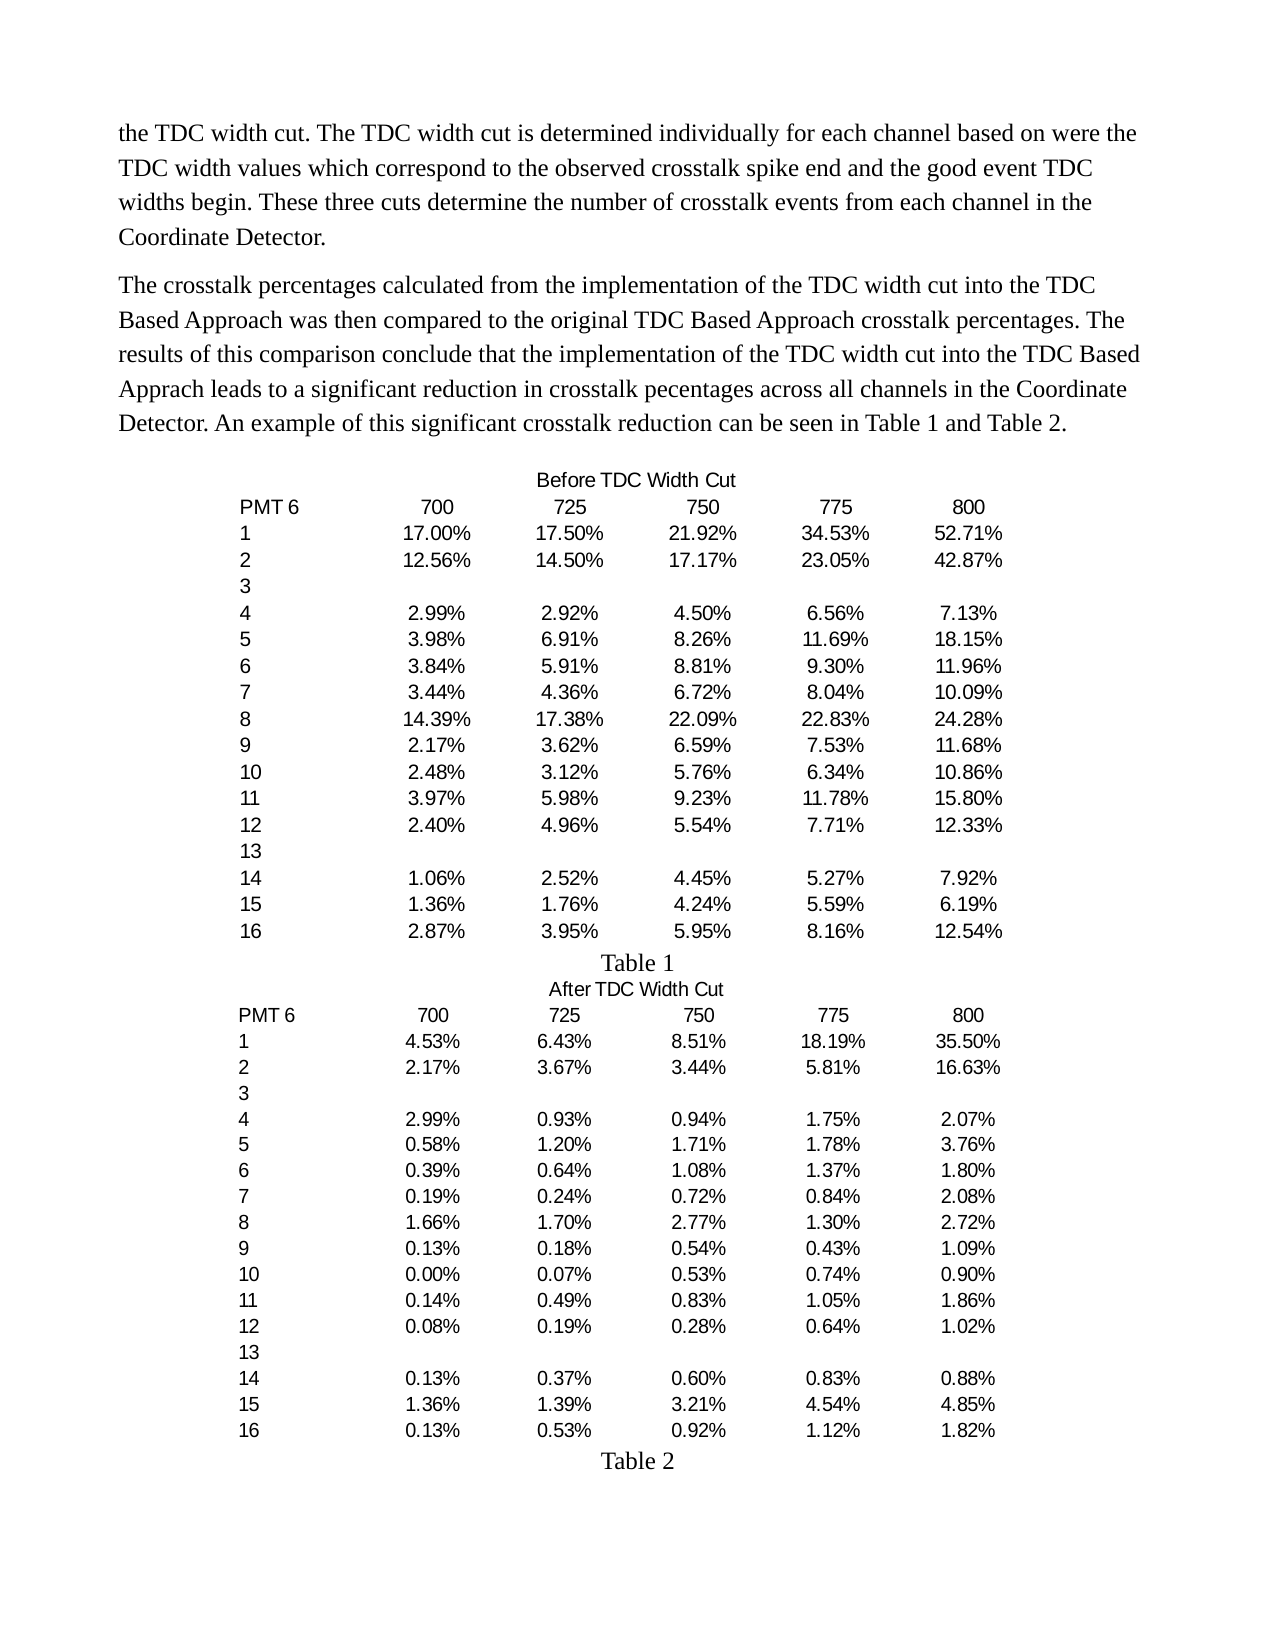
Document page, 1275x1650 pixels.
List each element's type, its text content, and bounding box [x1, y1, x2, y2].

text the TDC width cut. The TDC width cut is determined individually for each channel based on were the TDC width values which correspond to the observed crosstalk spike end and the good event TDC widths begin. These three cuts determine the number of crosstalk events from each channel in the Coordinate Detector. [118, 118, 1157, 250]
text Table 1 Table 2 [118, 948, 1157, 1475]
text The crosstalk percentages calculated from the implementation of the TDC width cut into the TDC Based Approach was then compared to the original TDC Based Approach crosstalk percentages. The results of this comparison conclude that the implementation of the TDC width cut into the TDC Based Apprach leads to a significant reduction in crosstalk pecentages across all channels in the Coordinate Detector. An example of this significant crosstalk reduction can be seen in Table 1 and Table 2. [118, 271, 1157, 437]
